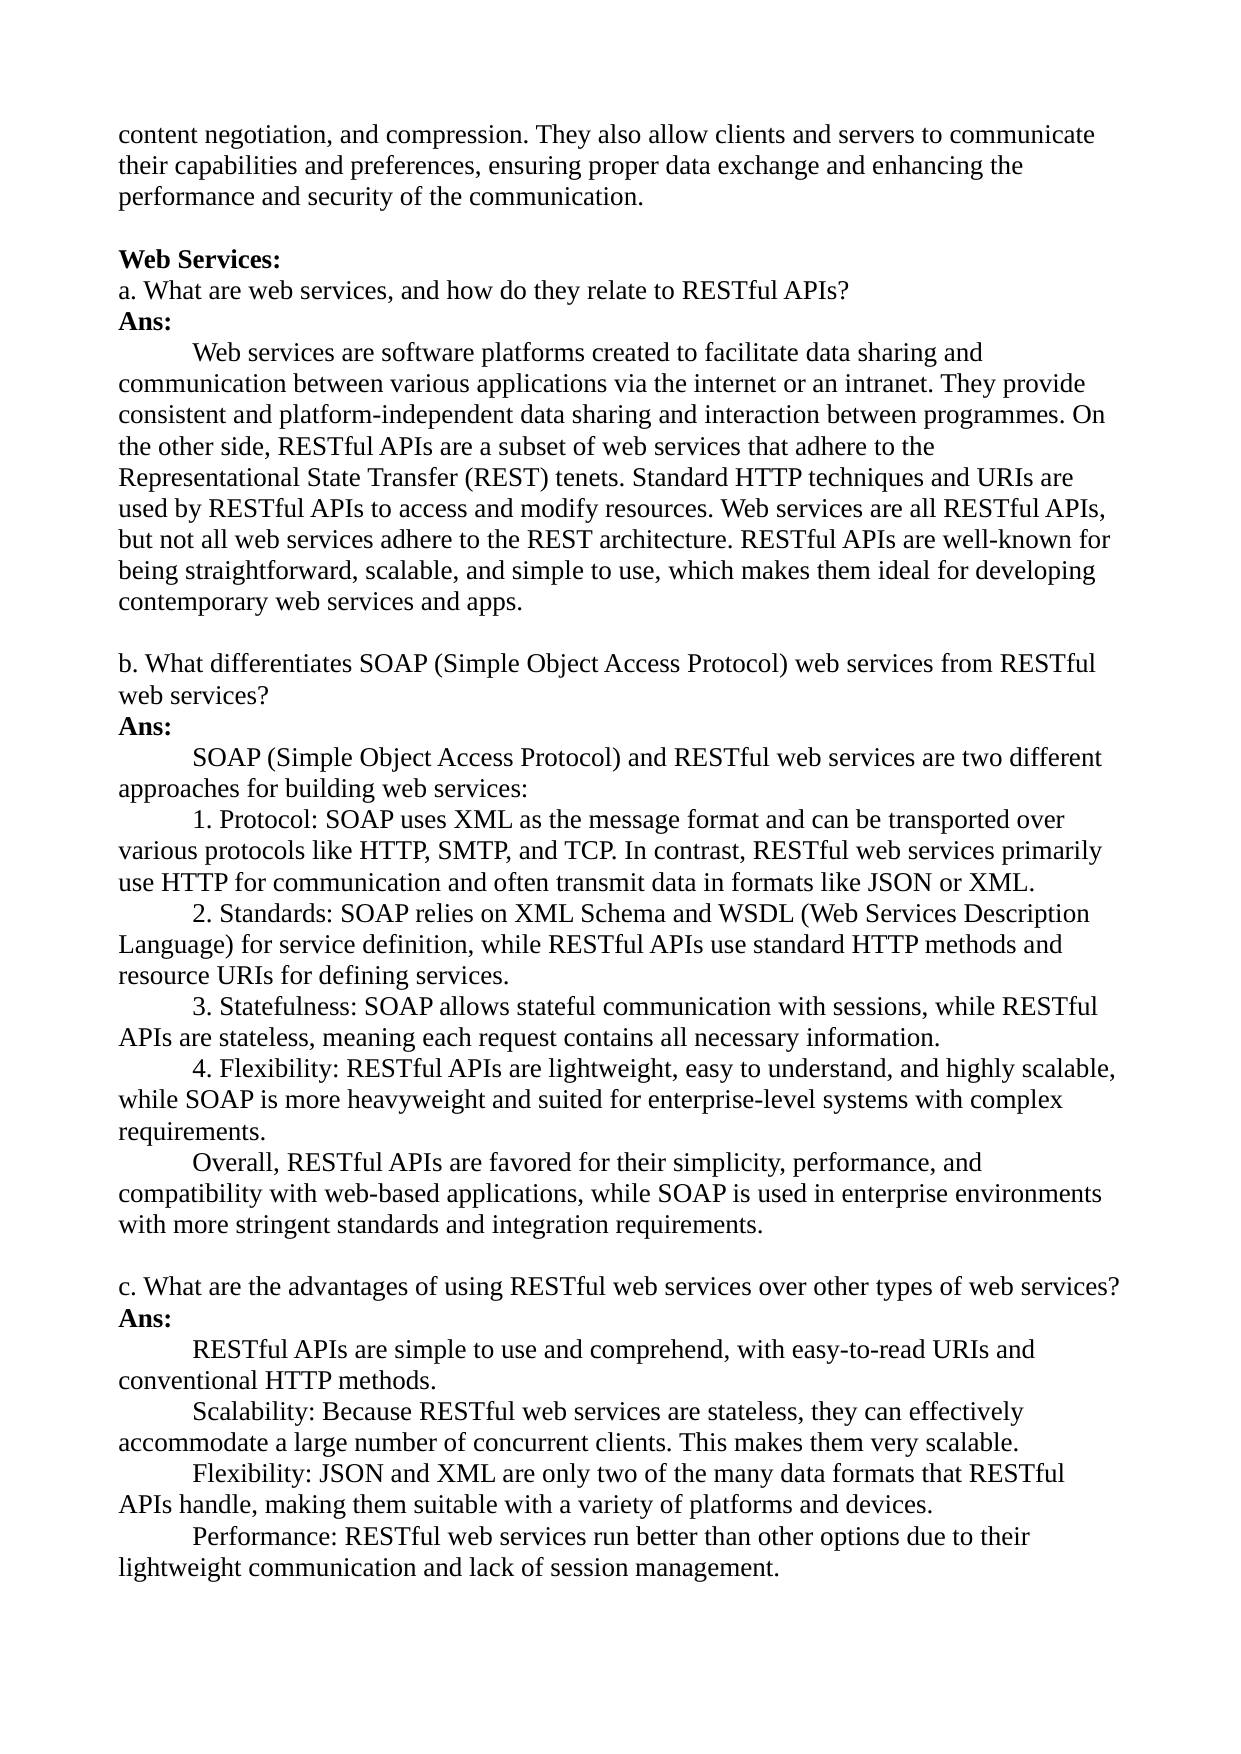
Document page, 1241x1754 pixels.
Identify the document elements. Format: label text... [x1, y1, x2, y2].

text 3. Statefulness: SOAP allows stateful communication with sessions, while RESTful APIs are stateless, meaning each request contains all necessary information. [118, 990, 1122, 1052]
text Flexibility: JSON and XML are only two of the many data formats that RESTful APIs handle, making them suitable with a variety of platforms and devices. [118, 1457, 1122, 1520]
text 2. Standards: SOAP relies on XML Schema and WSDL (Web Services Description Language) for service definition, while RESTful APIs use standard HTTP methods and resource URIs for defining services. [118, 897, 1122, 990]
text c. What are the advantages of using RESTful web services over other types of web services? [118, 1271, 1122, 1302]
text content negotiation, and compression. They also allow clients and servers to communicate their capabilities and preferences, ensuring proper data exchange and enhancing the performance and security of the communication. [118, 118, 1122, 212]
text SOAP (Simple Object Access Protocol) and RESTful web services are two different approaches for building web services: [118, 741, 1122, 803]
text Ans: [118, 1302, 1122, 1333]
text Overall, RESTful APIs are favored for their simplicity, performance, and compatibility with web-based applications, while SOAP is used in enterprise environments with more stringent standards and integration requirements. [118, 1146, 1122, 1239]
text 1. Protocol: SOAP uses XML as the message format and can be transported over various protocols like HTTP, SMTP, and TCP. In contrast, RESTful web services primarily use HTTP for communication and often transmit data in formats like JSON or XML. [118, 803, 1122, 897]
text a. What are web services, and how do they relate to RESTful APIs? [118, 274, 1122, 305]
text Ans: [118, 710, 1122, 741]
text Ans: [118, 305, 1122, 336]
text Performance: RESTful web services run better than other options due to their lightweight communication and lack of session management. [118, 1520, 1122, 1582]
text Web services are software platforms created to facilitate data sharing and communication between various applications via the internet or an intranet. They provide consistent and platform-independent data sharing and interaction between programmes. On the other side, RESTful APIs are a subset of web services that adhere to the Representational State Transfer (REST) tenets. Standard HTTP techniques and URIs are used by RESTful APIs to access and modify resources. Web services are all RESTful APIs, but not all web services adhere to the REST architecture. RESTful APIs are well-known for being straightforward, scalable, and simple to use, which makes them ideal for developing contemporary web services and apps. [118, 336, 1122, 616]
text RESTful APIs are simple to use and comprehend, with easy-to-read URIs and conventional HTTP methods. [118, 1333, 1122, 1395]
text Web Services: [118, 243, 1122, 274]
text b. What differentiates SOAP (Simple Object Access Protocol) web services from RESTful web services? [118, 648, 1122, 710]
text Scalability: Because RESTful web services are stateless, they can effectively accommodate a large number of concurrent clients. This makes them very scalable. [118, 1395, 1122, 1457]
text 4. Flexibility: RESTful APIs are lightweight, easy to understand, and highly scalable, while SOAP is more heavyweight and suited for enterprise-level systems with complex requirements. [118, 1052, 1122, 1146]
